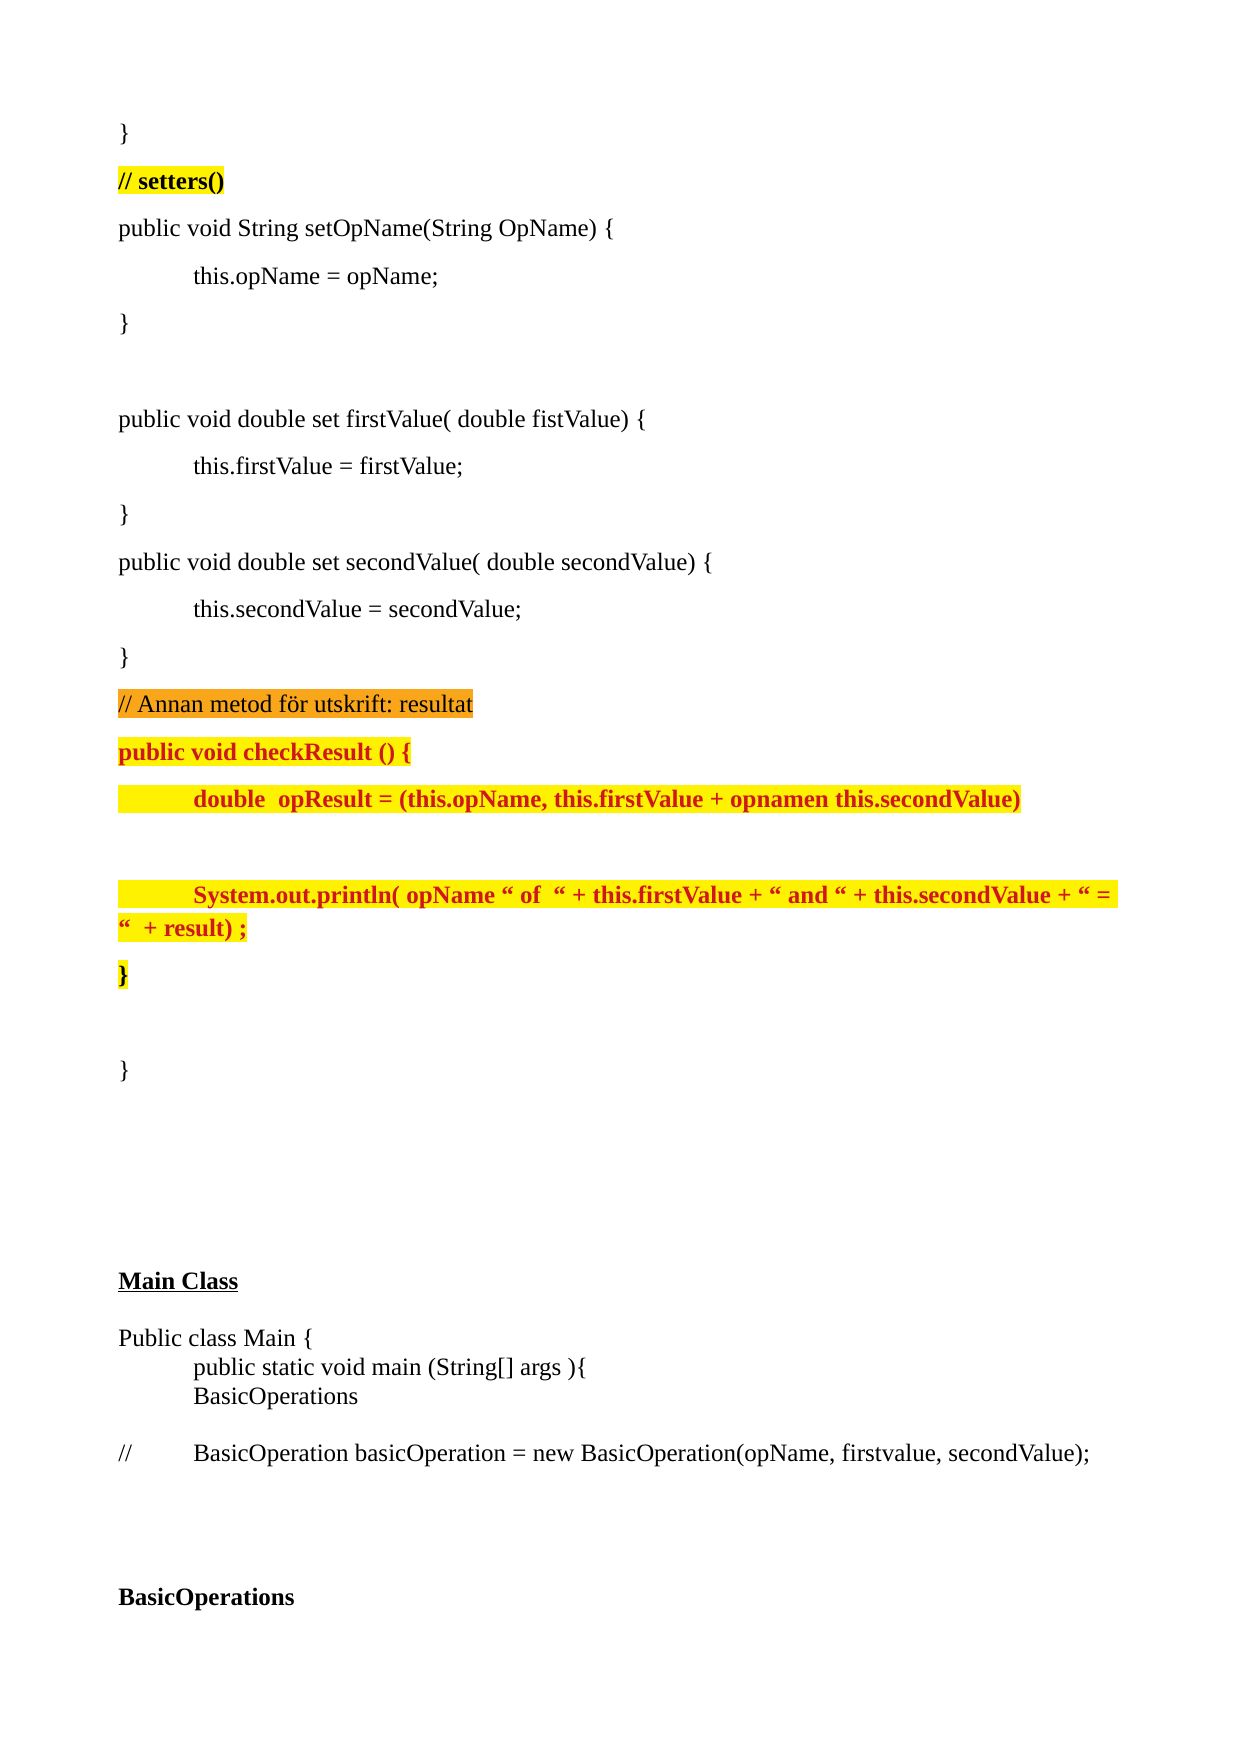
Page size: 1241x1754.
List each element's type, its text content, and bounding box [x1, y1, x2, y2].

text // BasicOperation basicOperation = new BasicOperation(opName, firstvalue, secondValue); [118, 1438, 1122, 1467]
text BasicOperations [118, 1582, 1122, 1611]
text Public class Main { [118, 1323, 1122, 1352]
text } [118, 642, 1122, 671]
text // Annan metod för utskrift: resultat [118, 689, 1122, 718]
text } [118, 499, 1122, 528]
text BasicOperations [118, 1381, 1122, 1409]
text Main Class [118, 1266, 1122, 1294]
text } [118, 118, 1122, 147]
text double opResult = (this.opName, this.firstValue + opnamen this.secondValue) [118, 784, 1122, 813]
text } [118, 1056, 1122, 1084]
text this.opName = opName; [118, 261, 1122, 290]
text public void double set firstValue( double fistValue) { [118, 404, 1122, 432]
text public void double set secondValue( double secondValue) { [118, 547, 1122, 575]
text public static void main (String[] args ){ [118, 1352, 1122, 1381]
text // setters() [118, 166, 1122, 194]
text this.firstValue = firstValue; [118, 451, 1122, 480]
text System.out.println( opName “ of “ + this.firstValue + “ and “ + this.secondValue + “ = “ + result) ; [118, 880, 1122, 942]
text this.secondValue = secondValue; [118, 594, 1122, 623]
text } [118, 960, 1122, 989]
text public void checkResult () { [118, 737, 1122, 766]
text } [118, 308, 1122, 337]
text public void String setOpName(String OpName) { [118, 213, 1122, 242]
